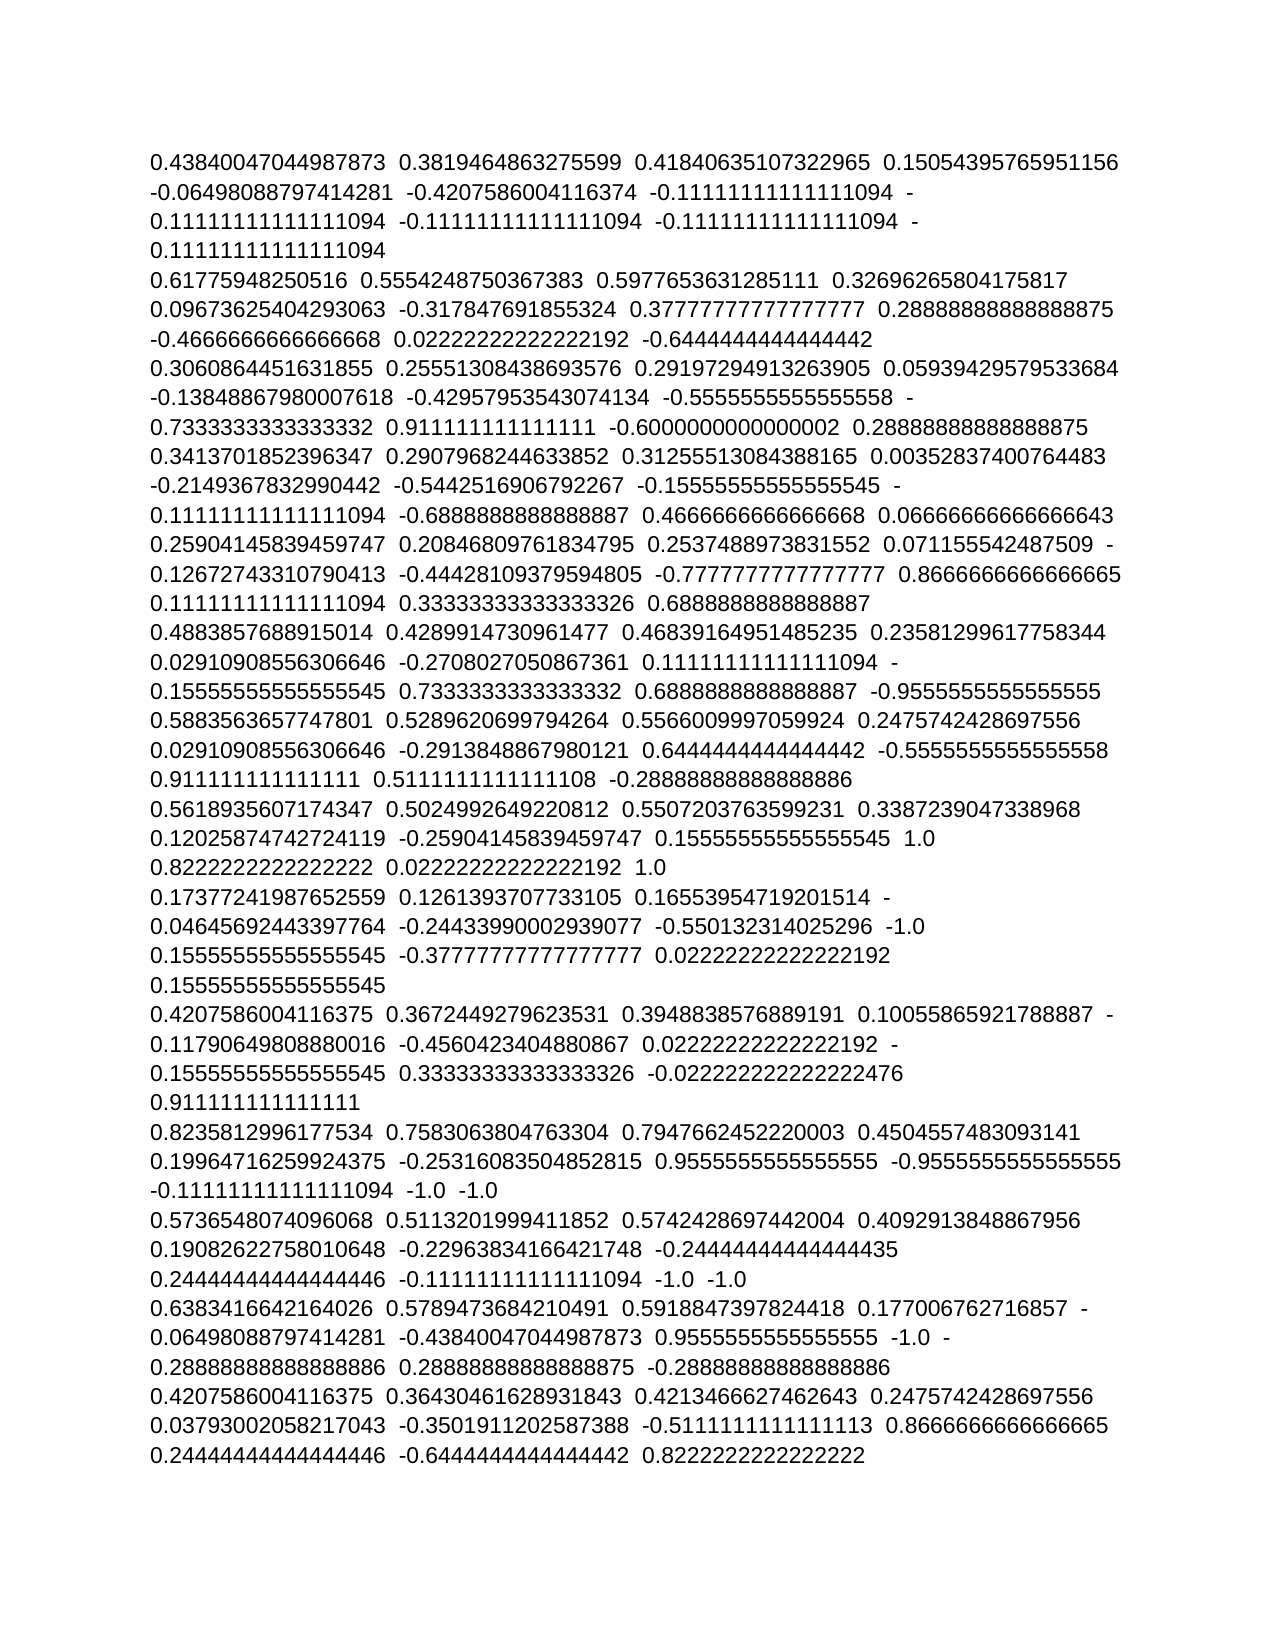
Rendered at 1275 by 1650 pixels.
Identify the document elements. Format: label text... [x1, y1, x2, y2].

text 0.3413701852396347 0.2907968244633852 0.31255513084388165 0.00352837400764483 -0.2149367832990442 -0.5442516906792267 -0.15555555555555545 -0.11111111111111094 -0.6888888888888887 0.4666666666666668 0.06666666666666643 [150, 444, 1125, 528]
text 0.4207586004116375 0.36430461628931843 0.4213466627462643 0.2475742428697556 0.03793002058217043 -0.3501911202587388 -0.5111111111111113 0.8666666666666665 0.24444444444444446 -0.6444444444444442 0.8222222222222222 [150, 1384, 1125, 1468]
text 0.43840047044987873 0.3819464863275599 0.41840635107322965 0.15054395765951156 -0.06498088797414281 -0.4207586004116374 -0.11111111111111094 -0.11111111111111094 -0.11111111111111094 -0.11111111111111094 -0.11111111111111094 [150, 150, 1125, 264]
text 0.17377241987652559 0.1261393707733105 0.16553954719201514 -0.04645692443397764 -0.24433990002939077 -0.550132314025296 -1.0 0.15555555555555545 -0.37777777777777777 0.02222222222222192 0.15555555555555545 [150, 884, 1125, 998]
text 0.25904145839459747 0.20846809761834795 0.2537488973831552 0.071155542487509 -0.12672743310790413 -0.44428109379594805 -0.7777777777777777 0.8666666666666665 0.11111111111111094 0.33333333333333326 0.6888888888888887 [150, 532, 1125, 616]
text 0.5883563657747801 0.5289620699794264 0.5566009997059924 0.2475742428697556 0.02910908556306646 -0.2913848867980121 0.6444444444444442 -0.5555555555555558 0.911111111111111 0.5111111111111108 -0.28888888888888886 [150, 708, 1125, 792]
text 0.61775948250516 0.5554248750367383 0.5977653631285111 0.32696265804175817 0.09673625404293063 -0.317847691855324 0.37777777777777777 0.28888888888888875 -0.4666666666666668 0.02222222222222192 -0.6444444444444442 [150, 267, 1125, 352]
text 0.4207586004116375 0.3672449279623531 0.3948838576889191 0.10055865921788887 -0.11790649808880016 -0.4560423404880867 0.02222222222222192 -0.15555555555555545 0.33333333333333326 -0.022222222222222476 0.911111111111111 [150, 1002, 1125, 1116]
text 0.6383416642164026 0.5789473684210491 0.5918847397824418 0.177006762716857 -0.06498088797414281 -0.43840047044987873 0.9555555555555555 -1.0 -0.28888888888888886 0.28888888888888875 -0.28888888888888886 [150, 1296, 1125, 1380]
text 0.5618935607174347 0.5024992649220812 0.5507203763599231 0.3387239047338968 0.12025874742724119 -0.25904145839459747 0.15555555555555545 1.0 0.8222222222222222 0.02222222222222192 1.0 [150, 796, 1125, 881]
text 0.5736548074096068 0.5113201999411852 0.5742428697442004 0.4092913848867956 0.19082622758010648 -0.22963834166421748 -0.24444444444444435 0.24444444444444446 -0.11111111111111094 -1.0 -1.0 [150, 1207, 1125, 1292]
text 0.8235812996177534 0.7583063804763304 0.7947662452220003 0.4504557483093141 0.19964716259924375 -0.25316083504852815 0.9555555555555555 -0.9555555555555555 -0.11111111111111094 -1.0 -1.0 [150, 1119, 1125, 1204]
text 0.3060864451631855 0.25551308438693576 0.29197294913263905 0.05939429579533684 -0.13848867980007618 -0.42957953543074134 -0.5555555555555558 -0.7333333333333332 0.911111111111111 -0.6000000000000002 0.28888888888888875 [150, 356, 1125, 440]
text 0.4883857688915014 0.4289914730961477 0.46839164951485235 0.23581299617758344 0.02910908556306646 -0.2708027050867361 0.11111111111111094 -0.15555555555555545 0.7333333333333332 0.6888888888888887 -0.9555555555555555 [150, 620, 1125, 704]
